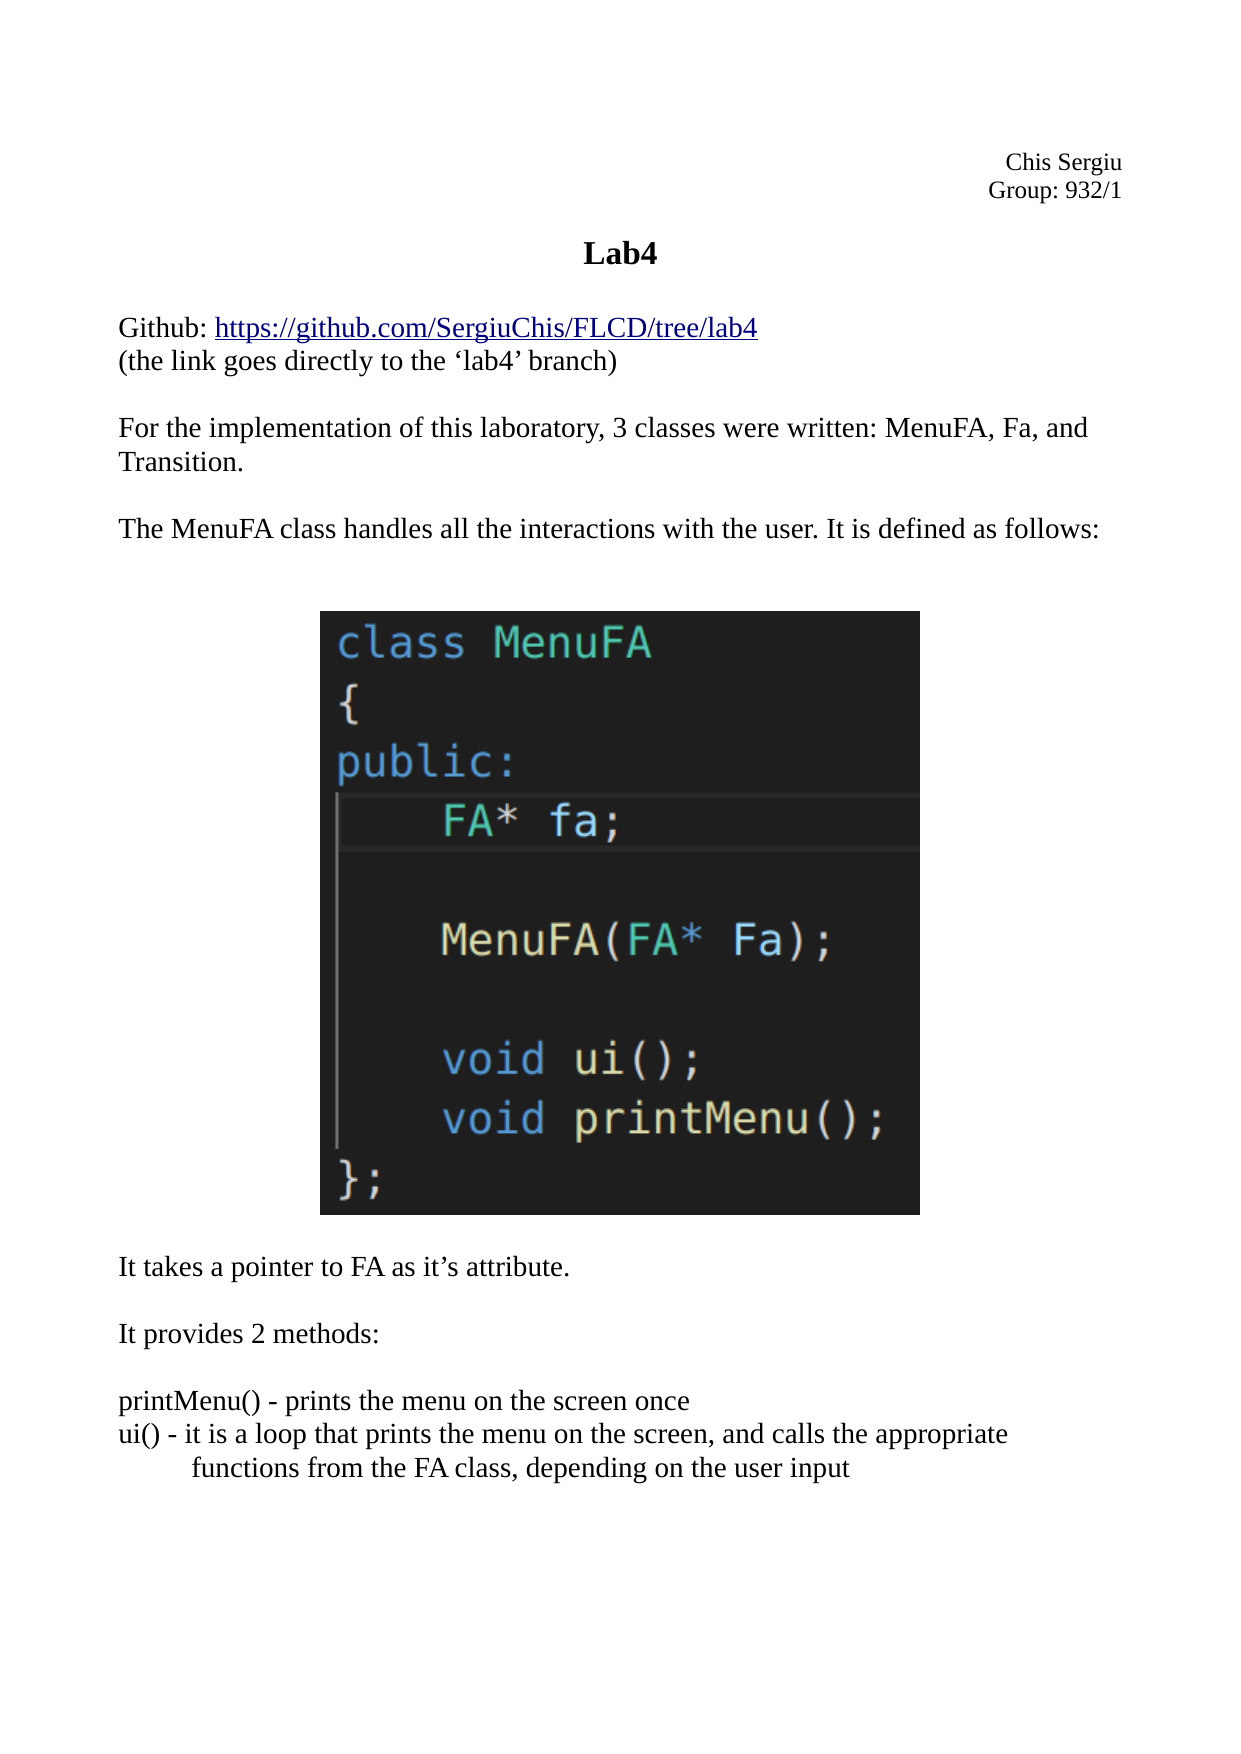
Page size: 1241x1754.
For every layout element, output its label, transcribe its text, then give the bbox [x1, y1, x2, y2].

text The MenuFA class handles all the interactions with the user. It is defined as follows: [118, 511, 1122, 544]
text It provides 2 methods: [118, 1316, 1122, 1349]
text Chis Sergiu [118, 147, 1122, 176]
text Github: https://github.com/SergiuChis/FLCD/tree/lab4 [118, 310, 1122, 343]
text For the implementation of this laboratory, 3 classes were written: MenuFA, Fa, and Transition. [118, 410, 1122, 477]
text (the link goes directly to the ‘lab4’ branch) [118, 343, 1122, 377]
text Group: 932/1 [118, 176, 1122, 204]
text It takes a pointer to FA as it’s attribute. [118, 1249, 1122, 1282]
text ui() - it is a loop that prints the menu on the screen, and calls the appropriate [118, 1417, 1122, 1450]
picture [320, 611, 920, 1215]
text Lab4 [118, 233, 1122, 271]
text functions from the FA class, depending on the user input [118, 1450, 1122, 1484]
text printMenu() - prints the menu on the screen once [118, 1383, 1122, 1417]
